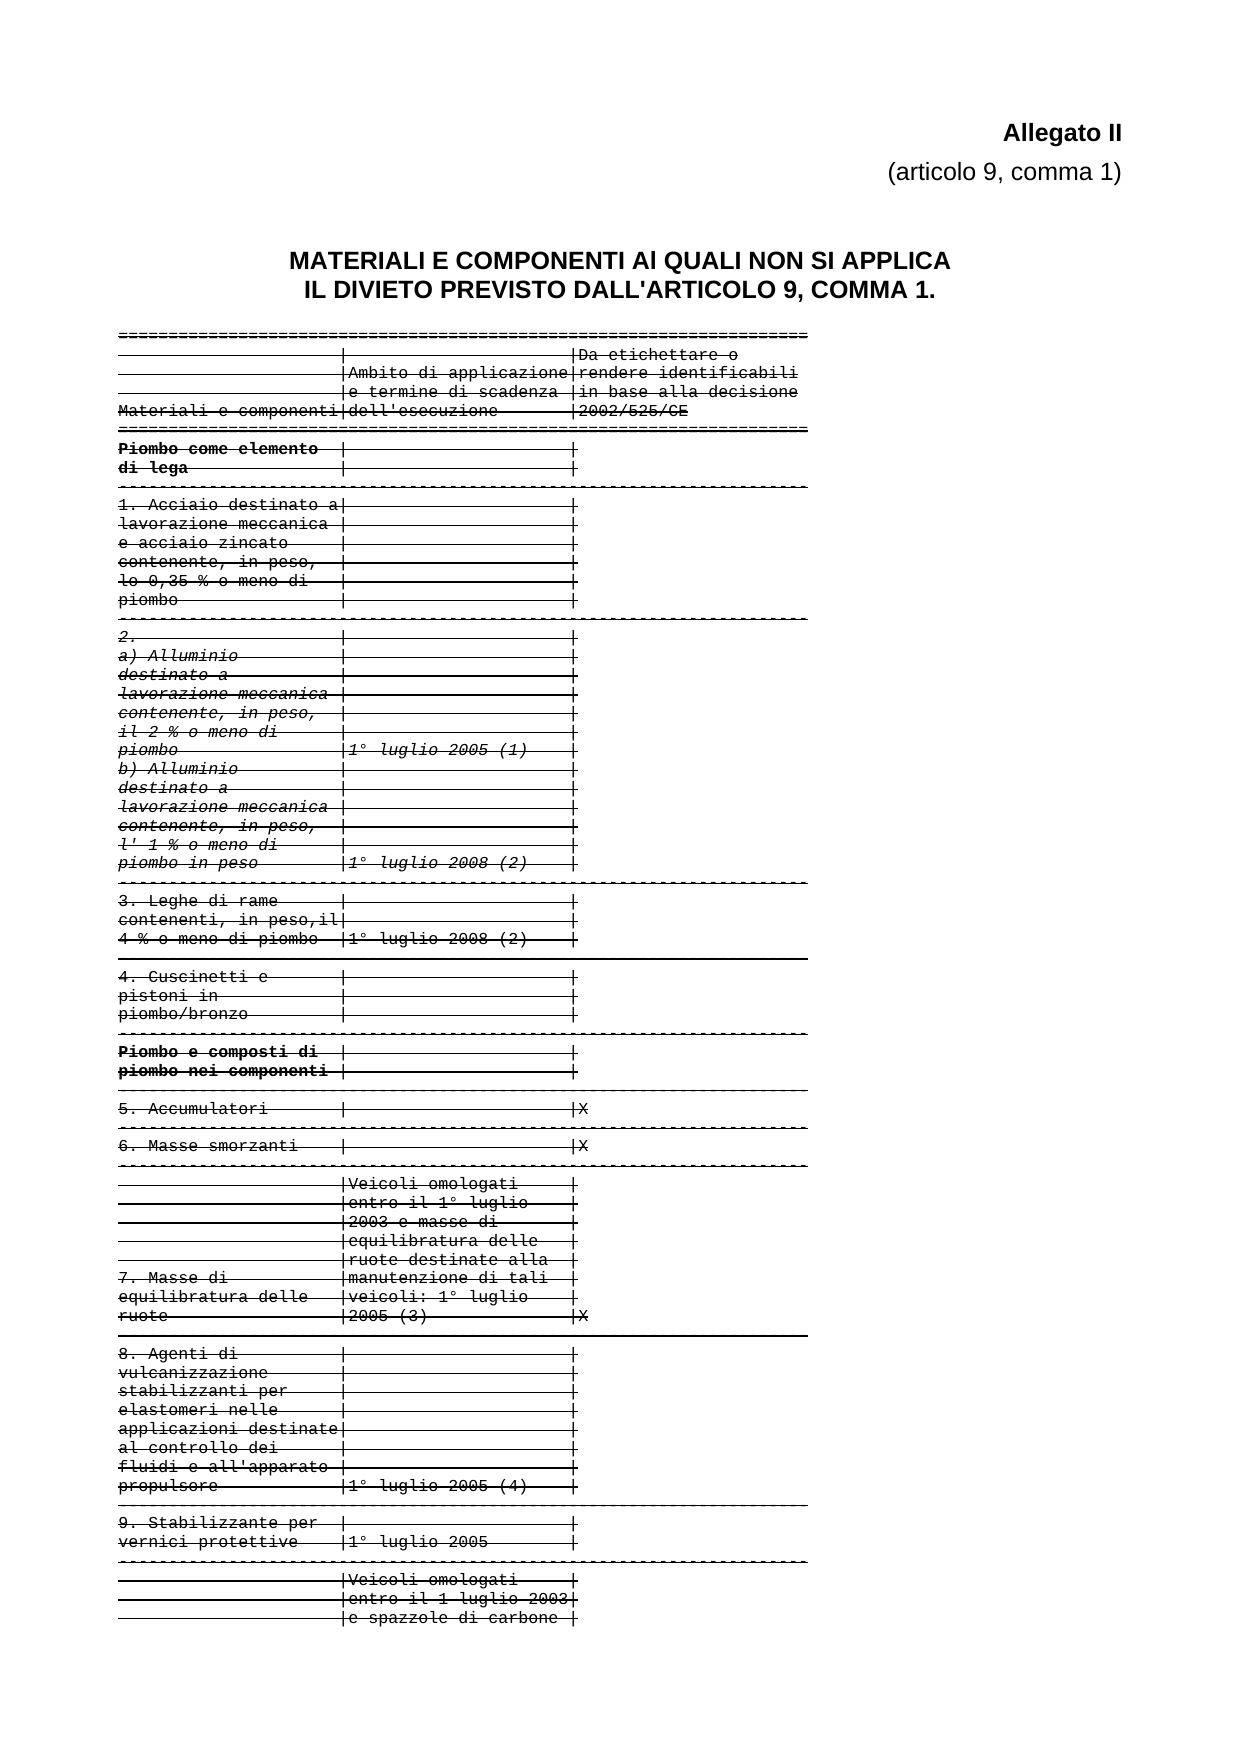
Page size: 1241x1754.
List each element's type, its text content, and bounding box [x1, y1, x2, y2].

text 3. Leghe di rame | | [118, 893, 1122, 912]
text 7. Masse di |manutenzione di tali | [118, 1270, 1122, 1289]
text ===================================================================== [118, 327, 1122, 346]
text piombo/bronzo | | [118, 1006, 1122, 1025]
text destinato a | | [118, 780, 1122, 798]
text |e termine di scadenza |in base alla decisione [118, 384, 1122, 403]
text | |Da etichettare o [118, 346, 1122, 365]
text --------------------------------------------------------------------- [118, 1157, 1122, 1176]
text |equilibratura delle | [118, 1232, 1122, 1251]
text il 2 % o meno di | | [118, 723, 1122, 742]
text contenente, in peso, | | [118, 553, 1122, 572]
text 8. Agenti di | | [118, 1345, 1122, 1364]
text --------------------------------------------------------------------- [118, 1553, 1122, 1572]
text --------------------------------------------------------------------- [118, 1025, 1122, 1044]
text di lega | | [118, 459, 1122, 478]
text a) Alluminio | | [118, 648, 1122, 667]
text piombo |1° luglio 2005 (1) | [118, 742, 1122, 761]
text --------------------------------------------------------------------- [118, 1496, 1122, 1515]
text e acciaio zincato | | [118, 534, 1122, 553]
text 2. | | [118, 629, 1122, 648]
text |e spazzole di carbone | [118, 1609, 1122, 1628]
text contenente, in peso, | | [118, 704, 1122, 723]
text IL DIVIETO PREVISTO DALL'ARTICOLO 9, COMMA 1. [118, 275, 1122, 303]
text 9. Stabilizzante per | | [118, 1515, 1122, 1534]
text piombo in peso |1° luglio 2008 (2) | [118, 855, 1122, 874]
text Piombo come elemento | | [118, 440, 1122, 459]
text MATERIALI E COMPONENTI Al QUALI NON SI APPLICA [118, 246, 1122, 275]
text |ruote destinate alla | [118, 1251, 1122, 1270]
text |2003 e masse di | [118, 1213, 1122, 1232]
text |entro il 1 luglio 2003| [118, 1590, 1122, 1609]
text applicazioni destinate| | [118, 1421, 1122, 1439]
text l' 1 % o meno di | | [118, 836, 1122, 855]
text |Veicoli omologati | [118, 1572, 1122, 1590]
text vulcanizzazione | | [118, 1364, 1122, 1383]
text 4. Cuscinetti e | | [118, 968, 1122, 987]
text --------------------------------------------------------------------- [118, 1119, 1122, 1138]
text piombo | | [118, 591, 1122, 610]
text --------------------------------------------------------------------- [118, 874, 1122, 893]
text lavorazione meccanica | | [118, 516, 1122, 534]
text contenenti, in peso,il| | [118, 912, 1122, 931]
text lo 0,35 % o meno di | | [118, 572, 1122, 591]
text piombo nei componenti | | [118, 1062, 1122, 1081]
text ===================================================================== [118, 421, 1122, 440]
text --------------------------------------------------------------------- [118, 610, 1122, 629]
text ruote |2005 (3) |X [118, 1308, 1122, 1326]
text b) Alluminio | | [118, 761, 1122, 780]
text --------------------------------------------------------------------- [118, 1326, 1122, 1345]
text |Veicoli omologati | [118, 1176, 1122, 1194]
text --------------------------------------------------------------------- [118, 1081, 1122, 1100]
text 4 % o meno di piombo |1° luglio 2008 (2) | [118, 931, 1122, 949]
text al controllo dei | | [118, 1439, 1122, 1458]
text Materiali e componenti|dell'esecuzione |2002/525/CE [118, 403, 1122, 421]
text (articolo 9, comma 1) [118, 157, 1122, 186]
text --------------------------------------------------------------------- [118, 949, 1122, 968]
text contenente, in peso, | | [118, 817, 1122, 836]
text pistoni in | | [118, 987, 1122, 1006]
text 5. Accumulatori | |X [118, 1100, 1122, 1119]
text propulsore |1° luglio 2005 (4) | [118, 1477, 1122, 1496]
text --------------------------------------------------------------------- [118, 478, 1122, 497]
text elastomeri nelle | | [118, 1402, 1122, 1421]
text equilibratura delle |veicoli: 1° luglio | [118, 1289, 1122, 1308]
text |Ambito di applicazione|rendere identificabili [118, 365, 1122, 384]
text 1. Acciaio destinato a| | [118, 497, 1122, 516]
text stabilizzanti per | | [118, 1383, 1122, 1402]
text lavorazione meccanica | | [118, 798, 1122, 817]
text fluidi e all'apparato | | [118, 1458, 1122, 1477]
text 6. Masse smorzanti | |X [118, 1138, 1122, 1157]
text Piombo e composti di | | [118, 1044, 1122, 1062]
text lavorazione meccanica | | [118, 685, 1122, 704]
text |entro il 1° luglio | [118, 1194, 1122, 1213]
subtitle Allegato II [118, 118, 1122, 147]
text vernici protettive |1° luglio 2005 | [118, 1534, 1122, 1553]
text destinato a | | [118, 667, 1122, 685]
